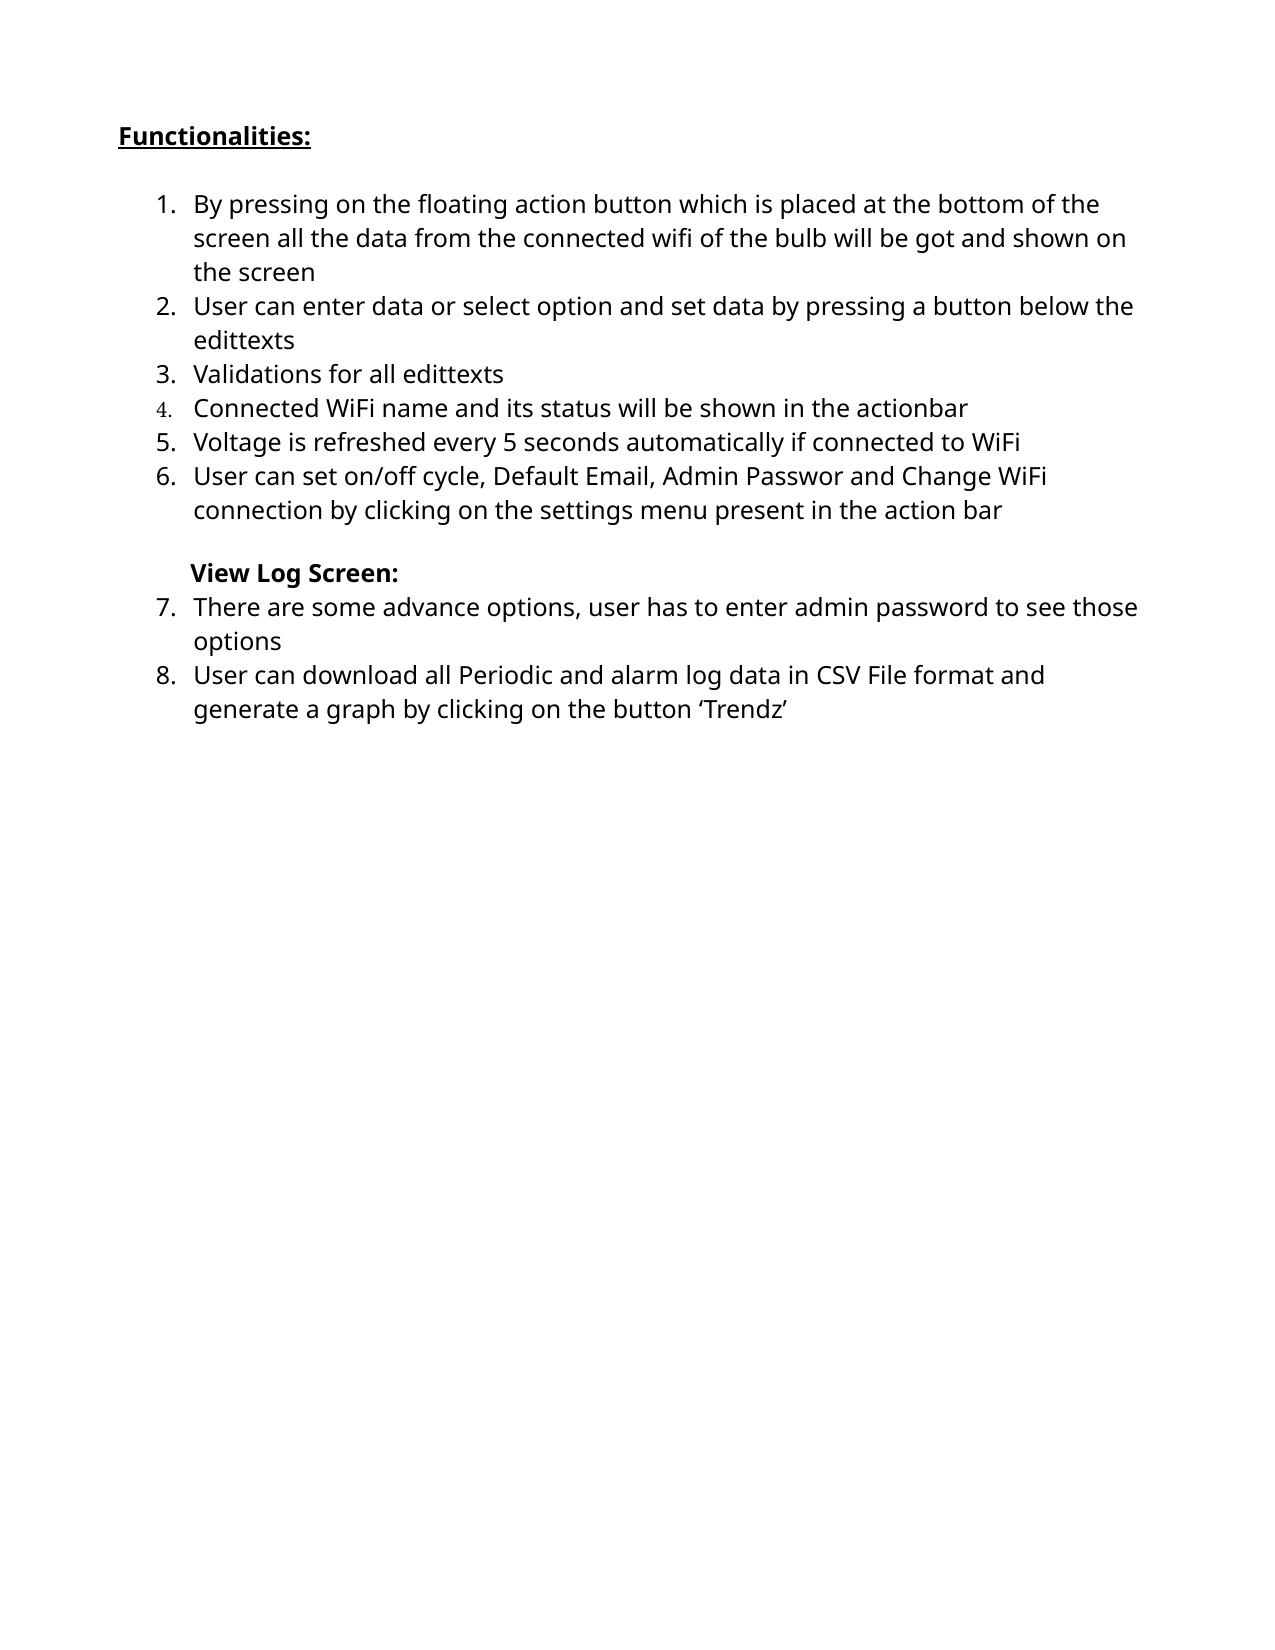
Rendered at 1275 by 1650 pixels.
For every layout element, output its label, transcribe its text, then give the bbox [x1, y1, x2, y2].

list User can set on/off cycle, Default Email, Admin Passwor and Change WiFi connection by clicking on the settings menu present in the action bar [156, 459, 1157, 527]
list There are some advance options, user has to enter admin password to see those options [156, 589, 1157, 658]
list User can enter data or select option and set data by pressing a button below the edittexts [156, 288, 1157, 357]
list Voltage is refreshed every 5 seconds automatically if connected to WiFi [156, 425, 1157, 459]
list Connected WiFi name and its status will be shown in the actionbar [156, 391, 1157, 425]
list User can download all Periodic and alarm log data in CSV File format and generate a graph by clicking on the button ‘Trendz’ [156, 658, 1157, 726]
text Functionalities: [118, 118, 1157, 152]
list Validations for all edittexts [156, 357, 1157, 391]
list By pressing on the floating action button which is placed at the bottom of the screen all the data from the connected wifi of the bulb will be got and shown on the screen [156, 186, 1157, 288]
text View Log Screen: [118, 555, 1157, 589]
